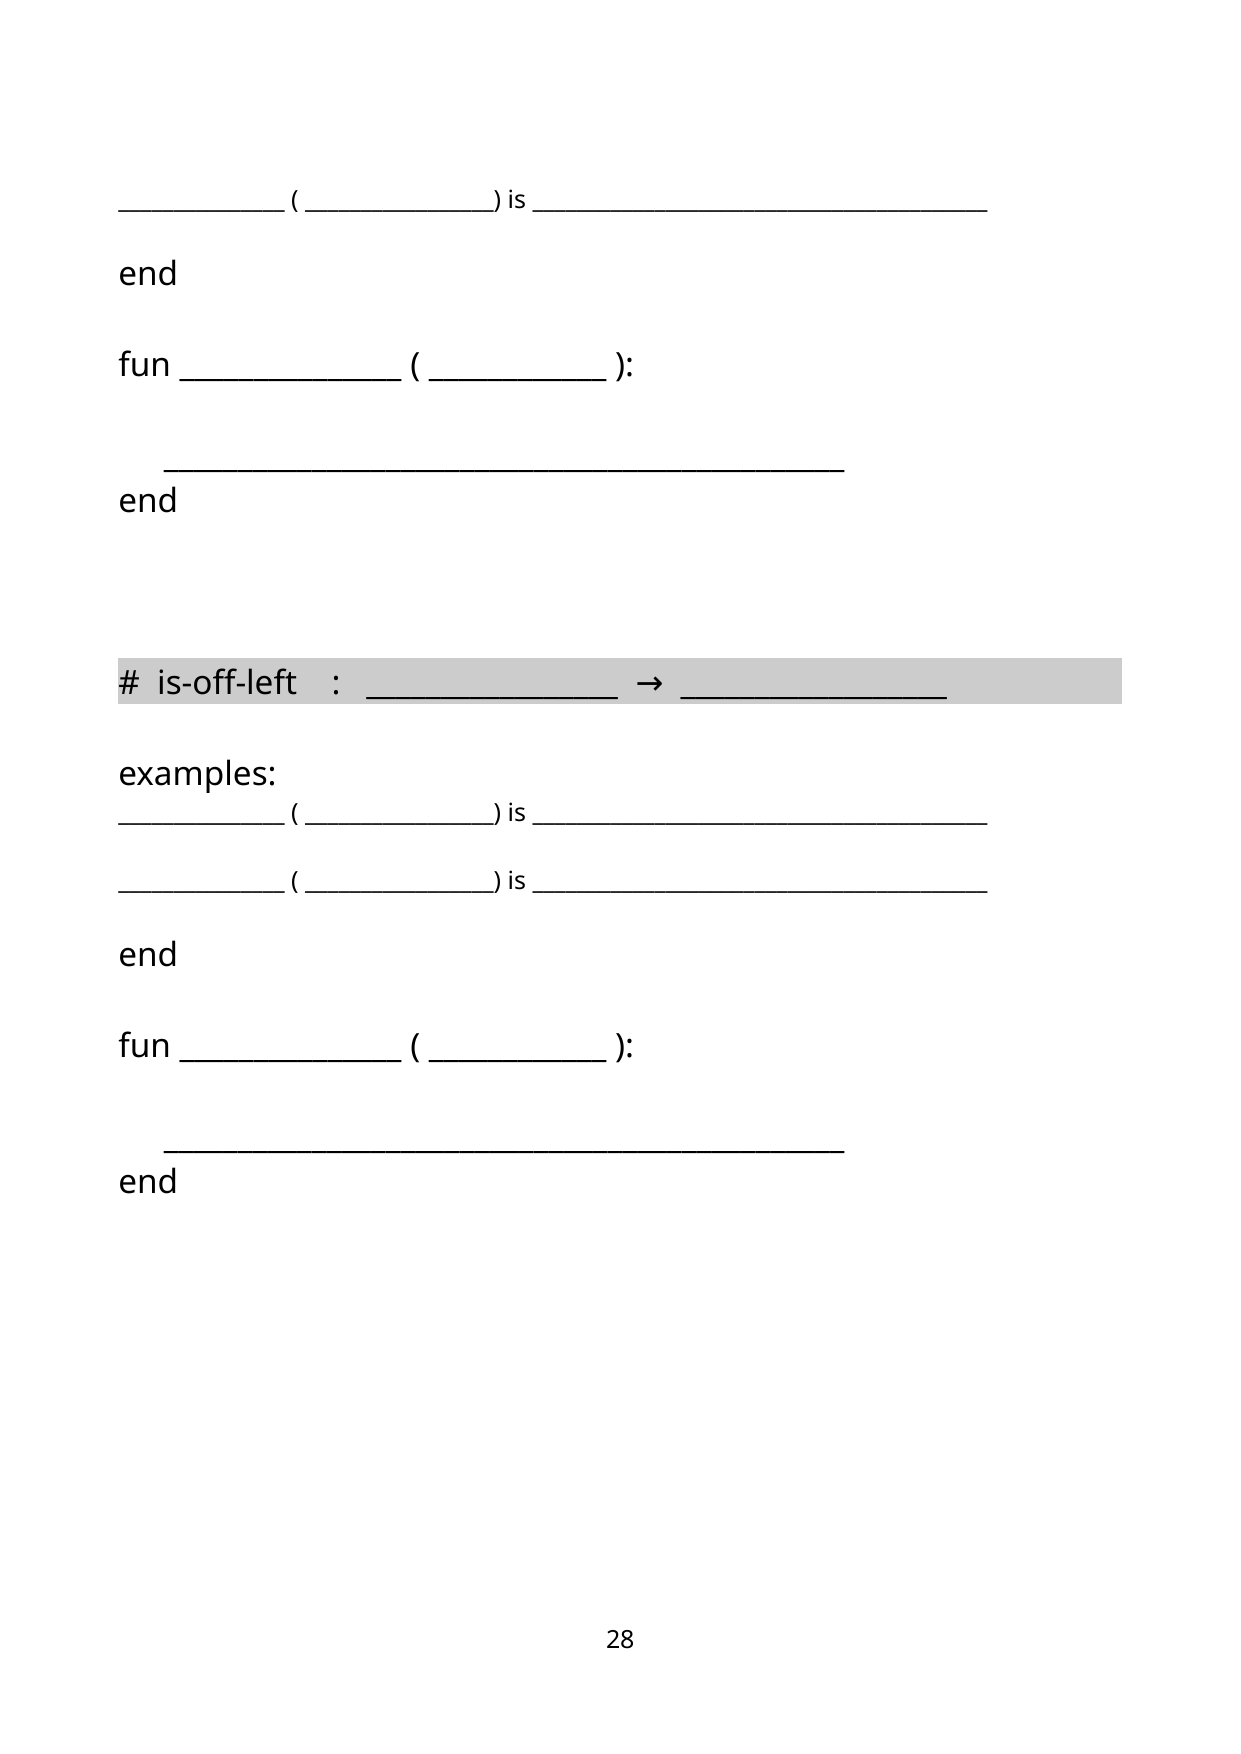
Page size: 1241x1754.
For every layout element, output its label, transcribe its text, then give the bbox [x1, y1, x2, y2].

text end [118, 216, 1122, 295]
text _______________ ( _________________) is _________________________________________ [118, 863, 1122, 897]
text examples: [118, 749, 1122, 795]
text ______________________________________________ [118, 431, 1122, 477]
text # is-off-left : _________________ → __________________ [118, 658, 1122, 704]
text _______________ ( _________________) is _________________________________________ [118, 182, 1122, 216]
text end [118, 1158, 1122, 1203]
text end [118, 477, 1122, 522]
text fun _______________ ( ____________ ): [118, 341, 1122, 431]
text _______________ ( _________________) is _________________________________________ [118, 795, 1122, 829]
text fun _______________ ( ____________ ): [118, 1022, 1122, 1113]
text ______________________________________________ [118, 1113, 1122, 1158]
text end [118, 897, 1122, 976]
